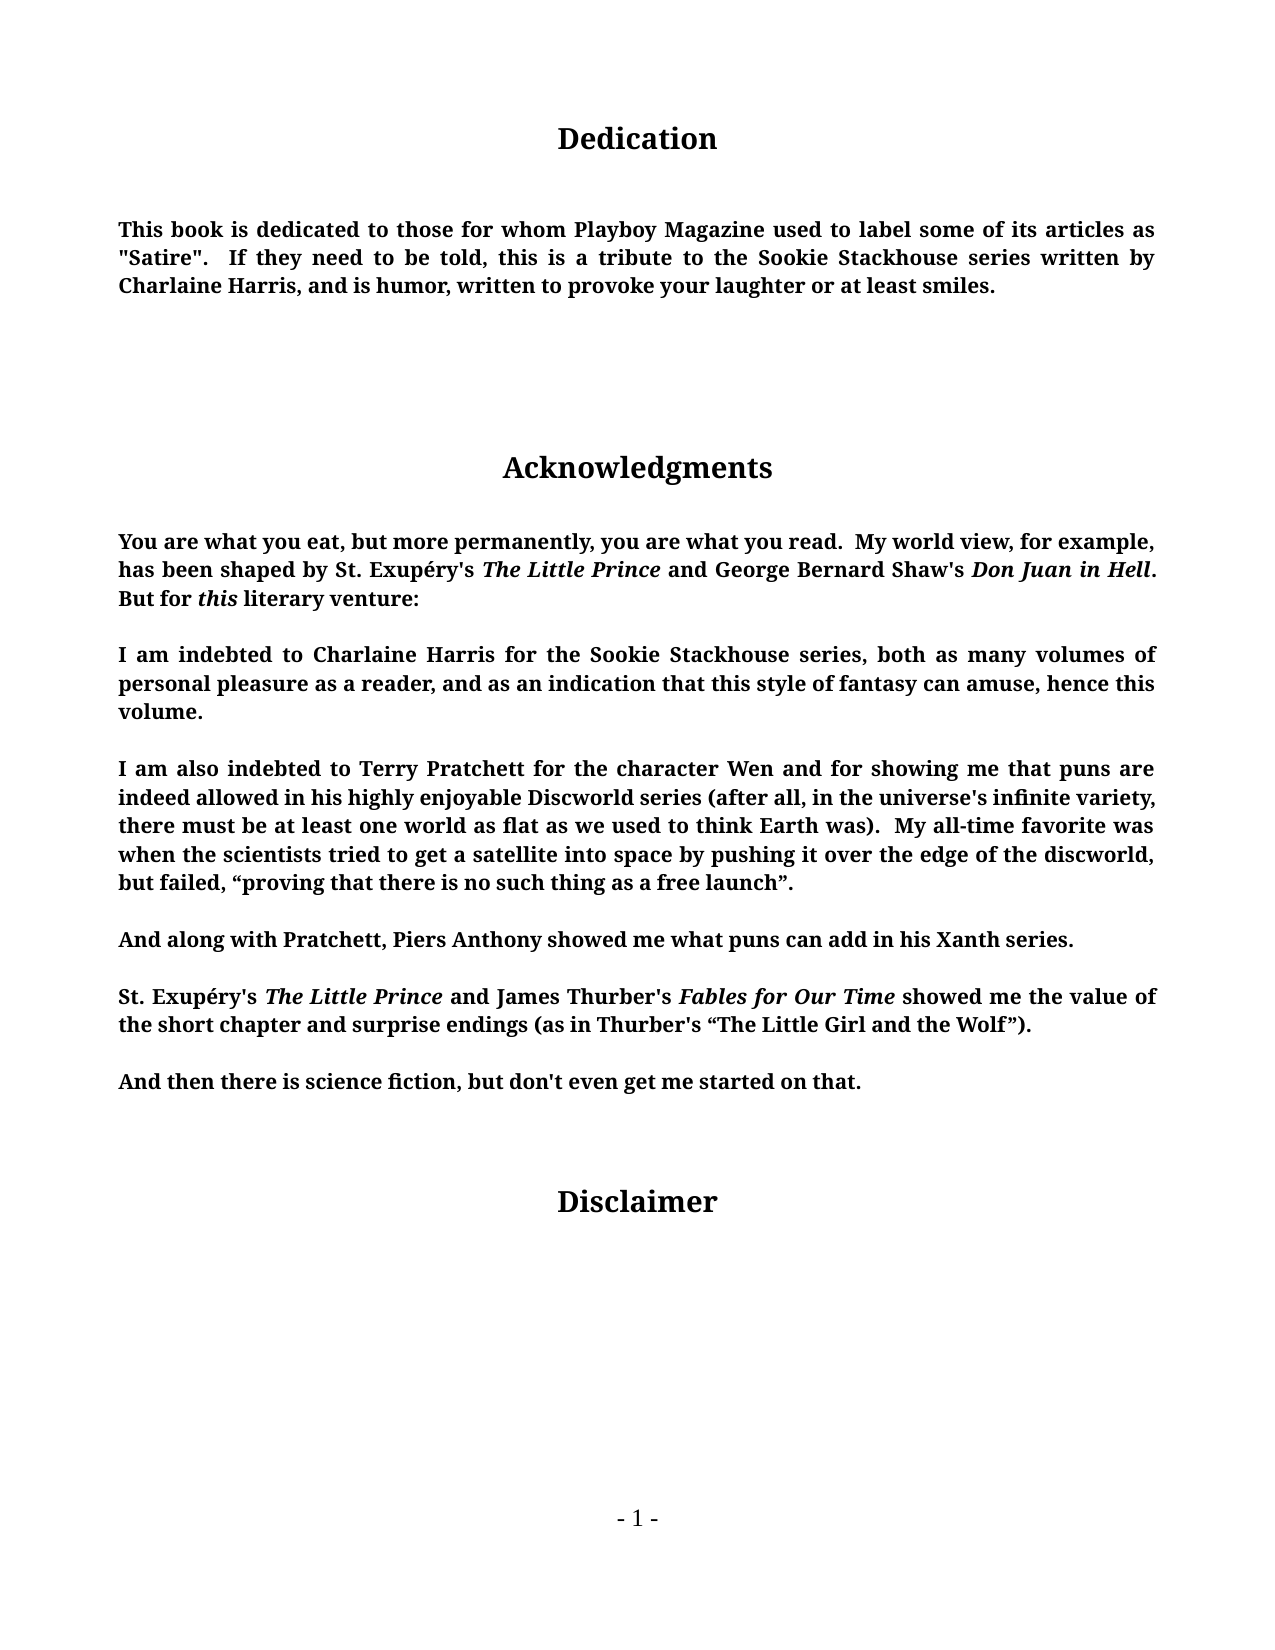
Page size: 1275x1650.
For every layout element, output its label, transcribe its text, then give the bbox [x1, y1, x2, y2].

text I am indebted to Charlaine Harris for the Sookie Stackhouse series, both as many volumes of personal pleasure as a reader, and as an indication that this style of fantasy can amuse, hence this volume. [118, 641, 1157, 726]
text Disclaimer [118, 1181, 1157, 1221]
text You are what you eat, but more permanently, you are what you read. My world view, for example, has been shaped by St. Exupéry's The Little Prince and George Bernard Shaw's Don Juan in Hell. But for this literary venture: [118, 527, 1157, 612]
text I am also indebted to Terry Pratchett for the character Wen and for showing me that puns are indeed allowed in his highly enjoyable Discworld series (after all, in the universe's infinite variety, there must be at least one world as flat as we used to think Earth was). My all-time favorite was when the scientists tried to get a satellite into space by pushing it over the edge of the discworld, but failed, “proving that there is no such thing as a free launch”. [118, 754, 1157, 897]
text And along with Pratchett, Piers Anthony showed me what puns can add in his Xanth series. [118, 925, 1157, 953]
text And then there is science fiction, but don't even get me started on that. [118, 1067, 1157, 1096]
text St. Exupéry's The Little Prince and James Thurber's Fables for Our Time showed me the value of the short chapter and surprise endings (as in Thurber's “The Little Girl and the Wolf”). [118, 982, 1157, 1039]
text Dedication [118, 118, 1157, 158]
text Acknowledgments [118, 447, 1157, 487]
text This book is dedicated to those for whom Playboy Magazine used to label some of its articles as "Satire". If they need to be told, this is a tribute to the Sookie Stackhouse series written by Charlaine Harris, and is humor, written to provoke your laughter or at least smiles. [118, 215, 1157, 300]
